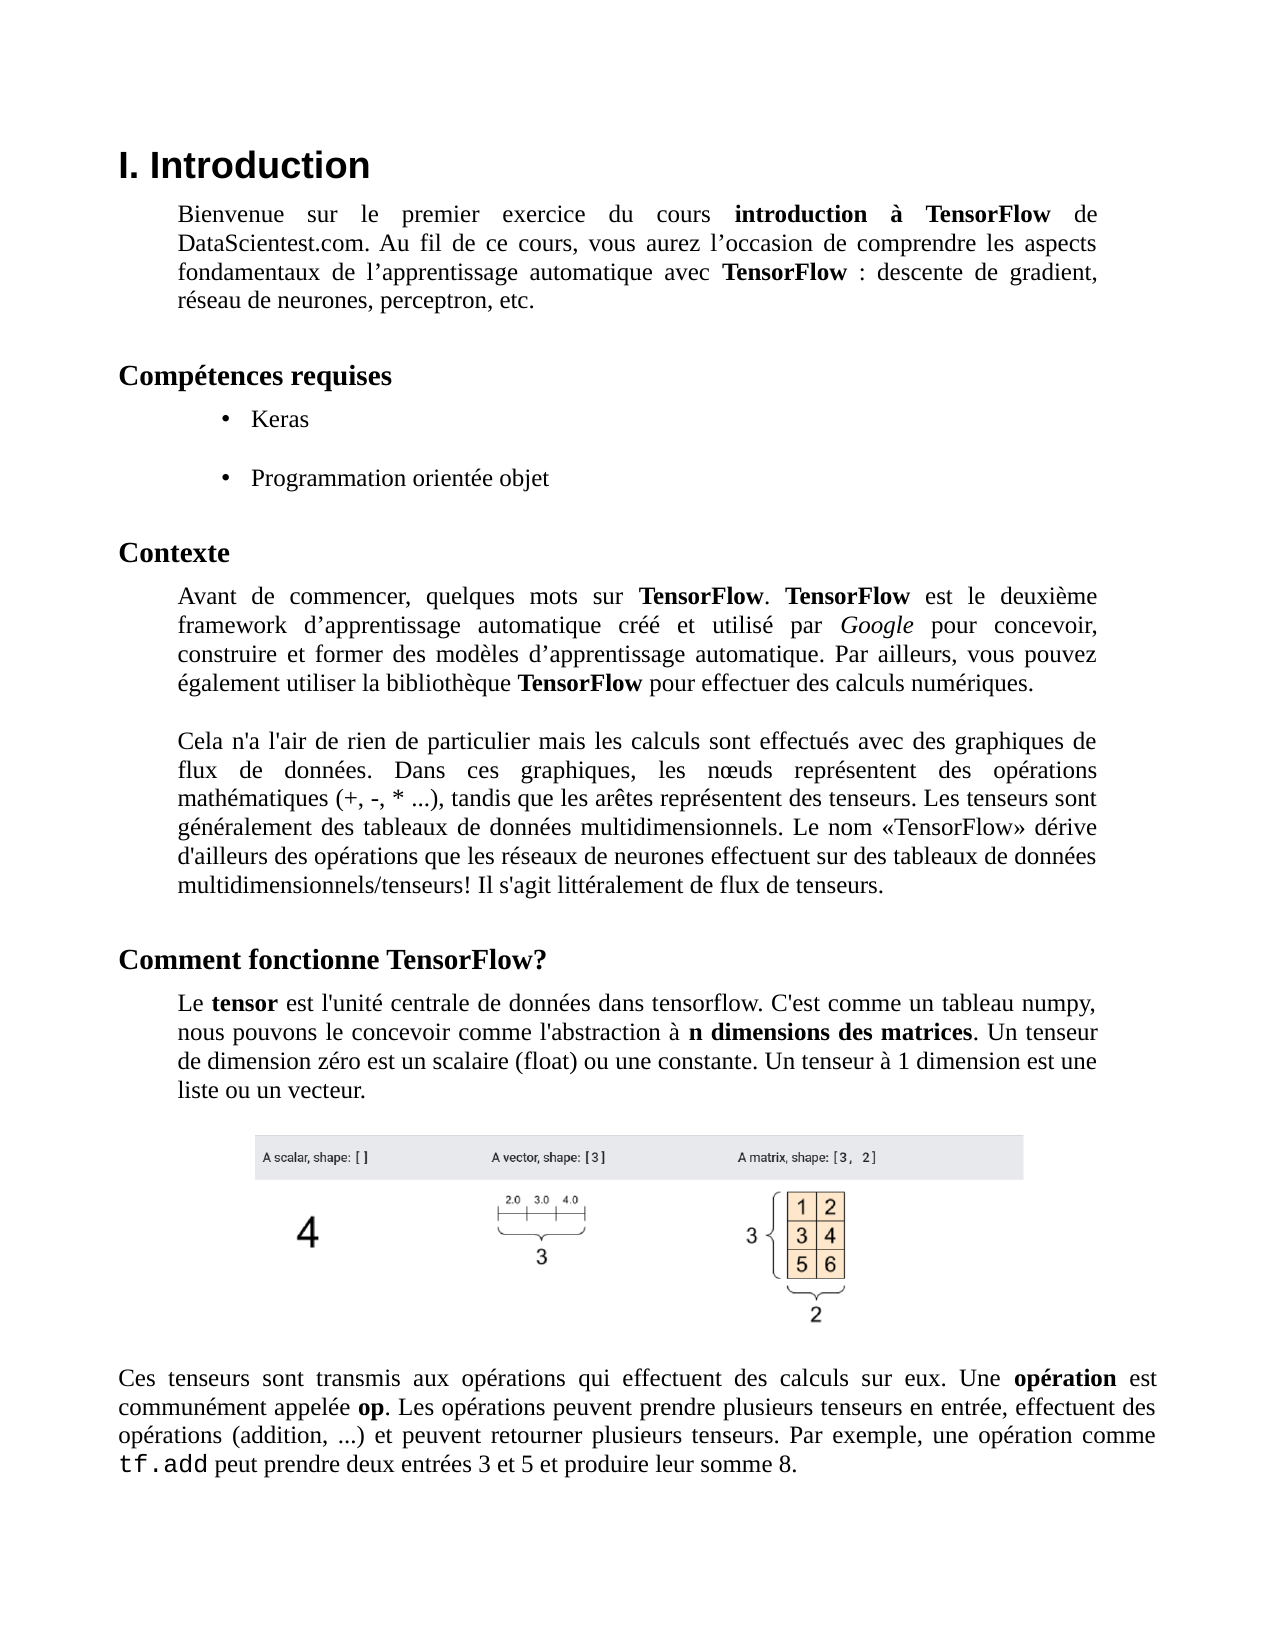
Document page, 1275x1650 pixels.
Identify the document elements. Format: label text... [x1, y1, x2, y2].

text Bienvenue sur le premier exercice du cours introduction à TensorFlow de DataScientest.com. Au fil de ce cours, vous aurez l’occasion de comprendre les aspects fondamentaux de l’apprentissage automatique avec TensorFlow : descente de gradient, réseau de neurones, perceptron, etc. [177, 199, 1098, 314]
text Le tensor est l'unité centrale de données dans tensorflow. C'est comme un tableau numpy, nous pouvons le concevoir comme l'abstraction à n dimensions des matrices. Un tenseur de dimension zéro est un scalaire (float) ou une constante. Un tenseur à 1 dimension est une liste ou un vecteur. [177, 988, 1098, 1103]
subtitle I. Introduction [118, 143, 1157, 187]
subtitle Compétences requises [118, 358, 1157, 392]
subtitle Comment fonctionne TensorFlow? [118, 942, 1157, 976]
picture [246, 1133, 1029, 1326]
list Programmation orientée objet [221, 463, 1098, 491]
list Keras [221, 404, 1098, 433]
text Cela n'a l'air de rien de particulier mais les calculs sont effectués avec des graphiques de flux de données. Dans ces graphiques, les nœuds représentent des opérations mathématiques (+, -, * ...), tandis que les arêtes représentent des tenseurs. Les tenseurs sont généralement des tableaux de données multidimensionnels. Le nom «TensorFlow» dérive d'ailleurs des opérations que les réseaux de neurones effectuent sur des tableaux de données multidimensionnels/tenseurs! Il s'agit littéralement de flux de tenseurs. [177, 726, 1098, 898]
text Ces tenseurs sont transmis aux opérations qui effectuent des calculs sur eux. Une opération est communément appelée op. Les opérations peuvent prendre plusieurs tenseurs en entrée, effectuent des opérations (addition, ...) et peuvent retourner plusieurs tenseurs. Par exemple, une opération comme tf.add peut prendre deux entrées 3 et 5 et produire leur somme 8. [118, 1363, 1157, 1480]
subtitle Contexte [118, 535, 1157, 569]
text Avant de commencer, quelques mots sur TensorFlow. TensorFlow est le deuxième framework d’apprentissage automatique créé et utilisé par Google pour concevoir, construire et former des modèles d’apprentissage automatique. Par ailleurs, vous pouvez également utiliser la bibliothèque TensorFlow pour effectuer des calculs numériques. [177, 581, 1098, 696]
